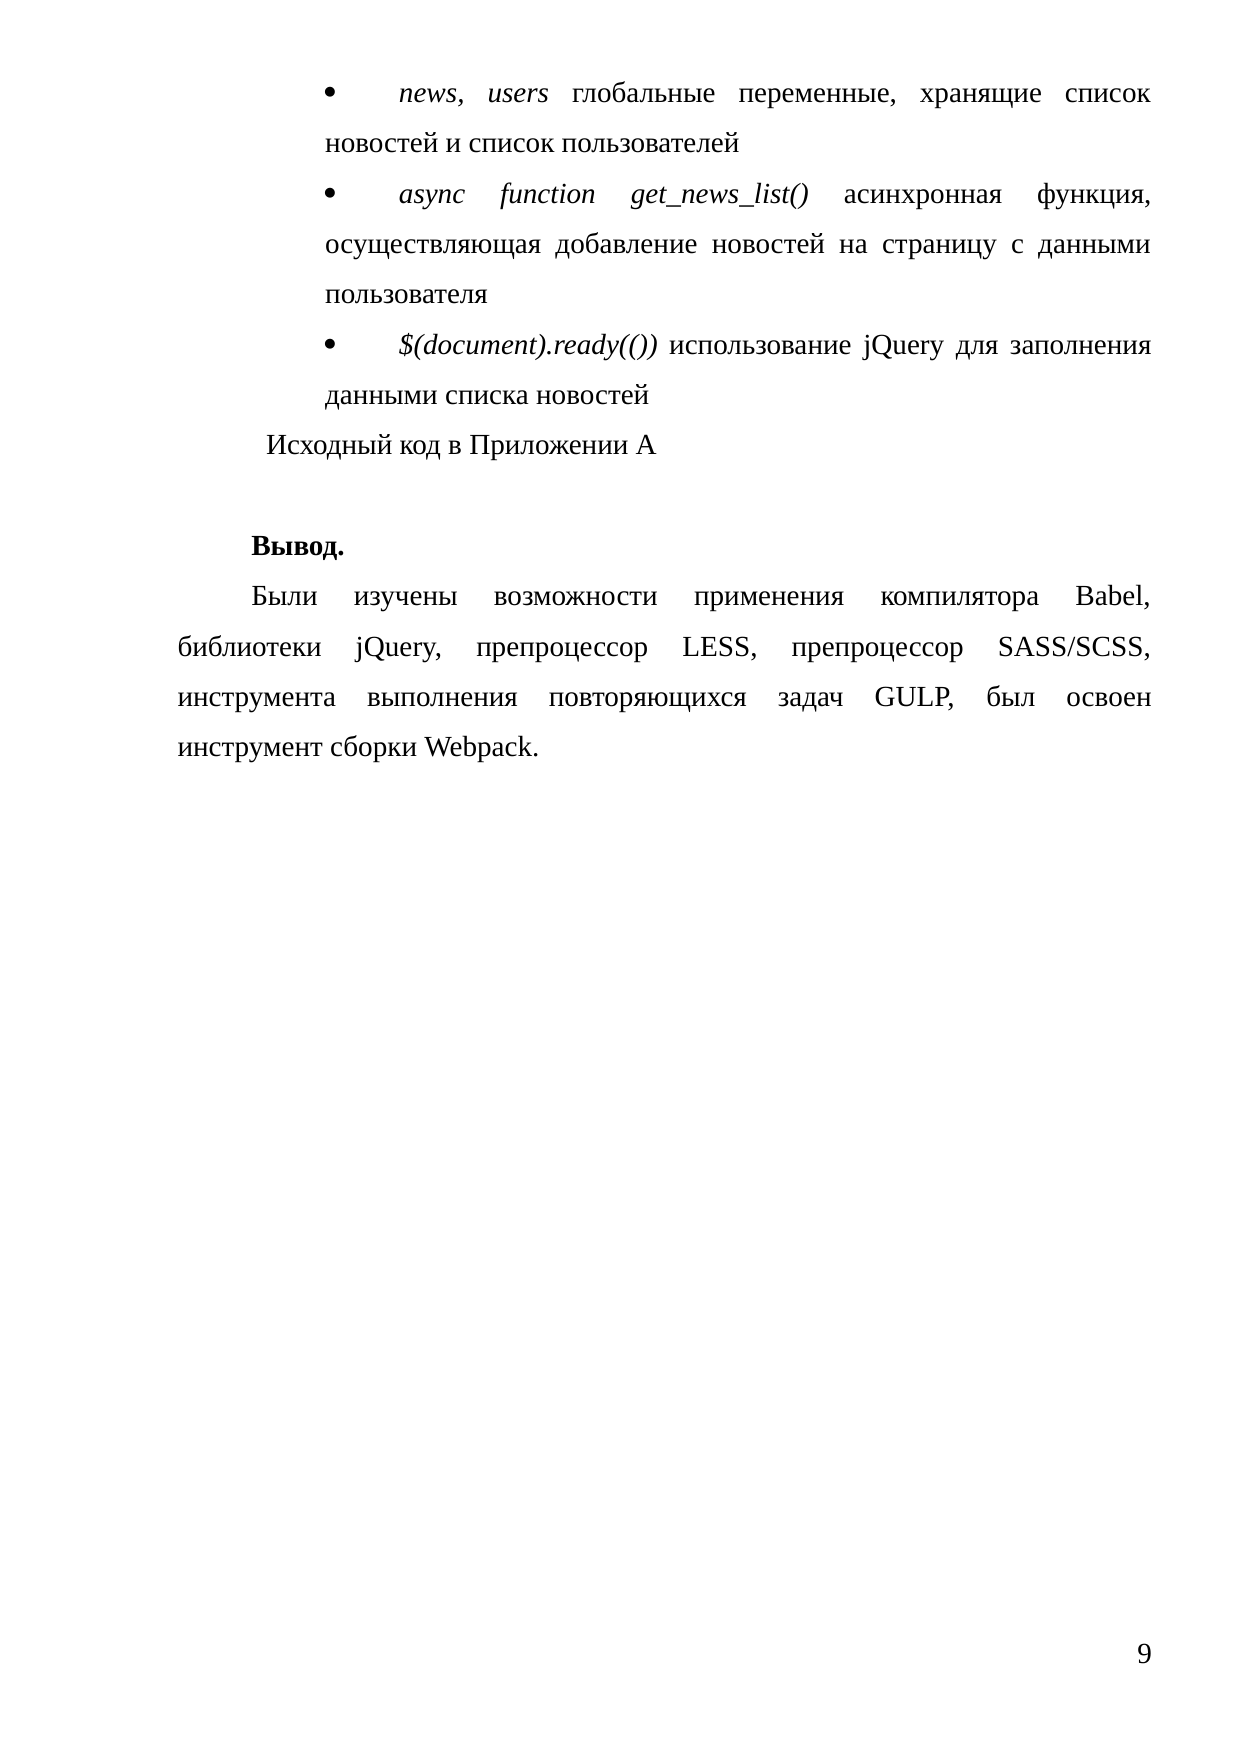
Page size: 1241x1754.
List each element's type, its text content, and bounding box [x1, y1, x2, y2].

list async function get_news_list() асинхронная функция, осуществляющая добавление новостей на страницу с данными пользователя [325, 176, 1152, 310]
text Исходный код в Приложении А [177, 427, 1152, 461]
text Были изучены возможности применения компилятора Babel, библиотеки jQuery, препроцессор LESS, препроцессор SASS/SCSS, инструмента выполнения повторяющихся задач GULP, был освоен инструмент сборки Webpack. [177, 578, 1152, 763]
list news, users глобальные переменные, хранящие список новостей и список пользователей [325, 75, 1152, 159]
subtitle Вывод. [177, 528, 1152, 562]
list $(document).ready(()) использование jQuery для заполнения данными списка новостей [325, 327, 1152, 411]
